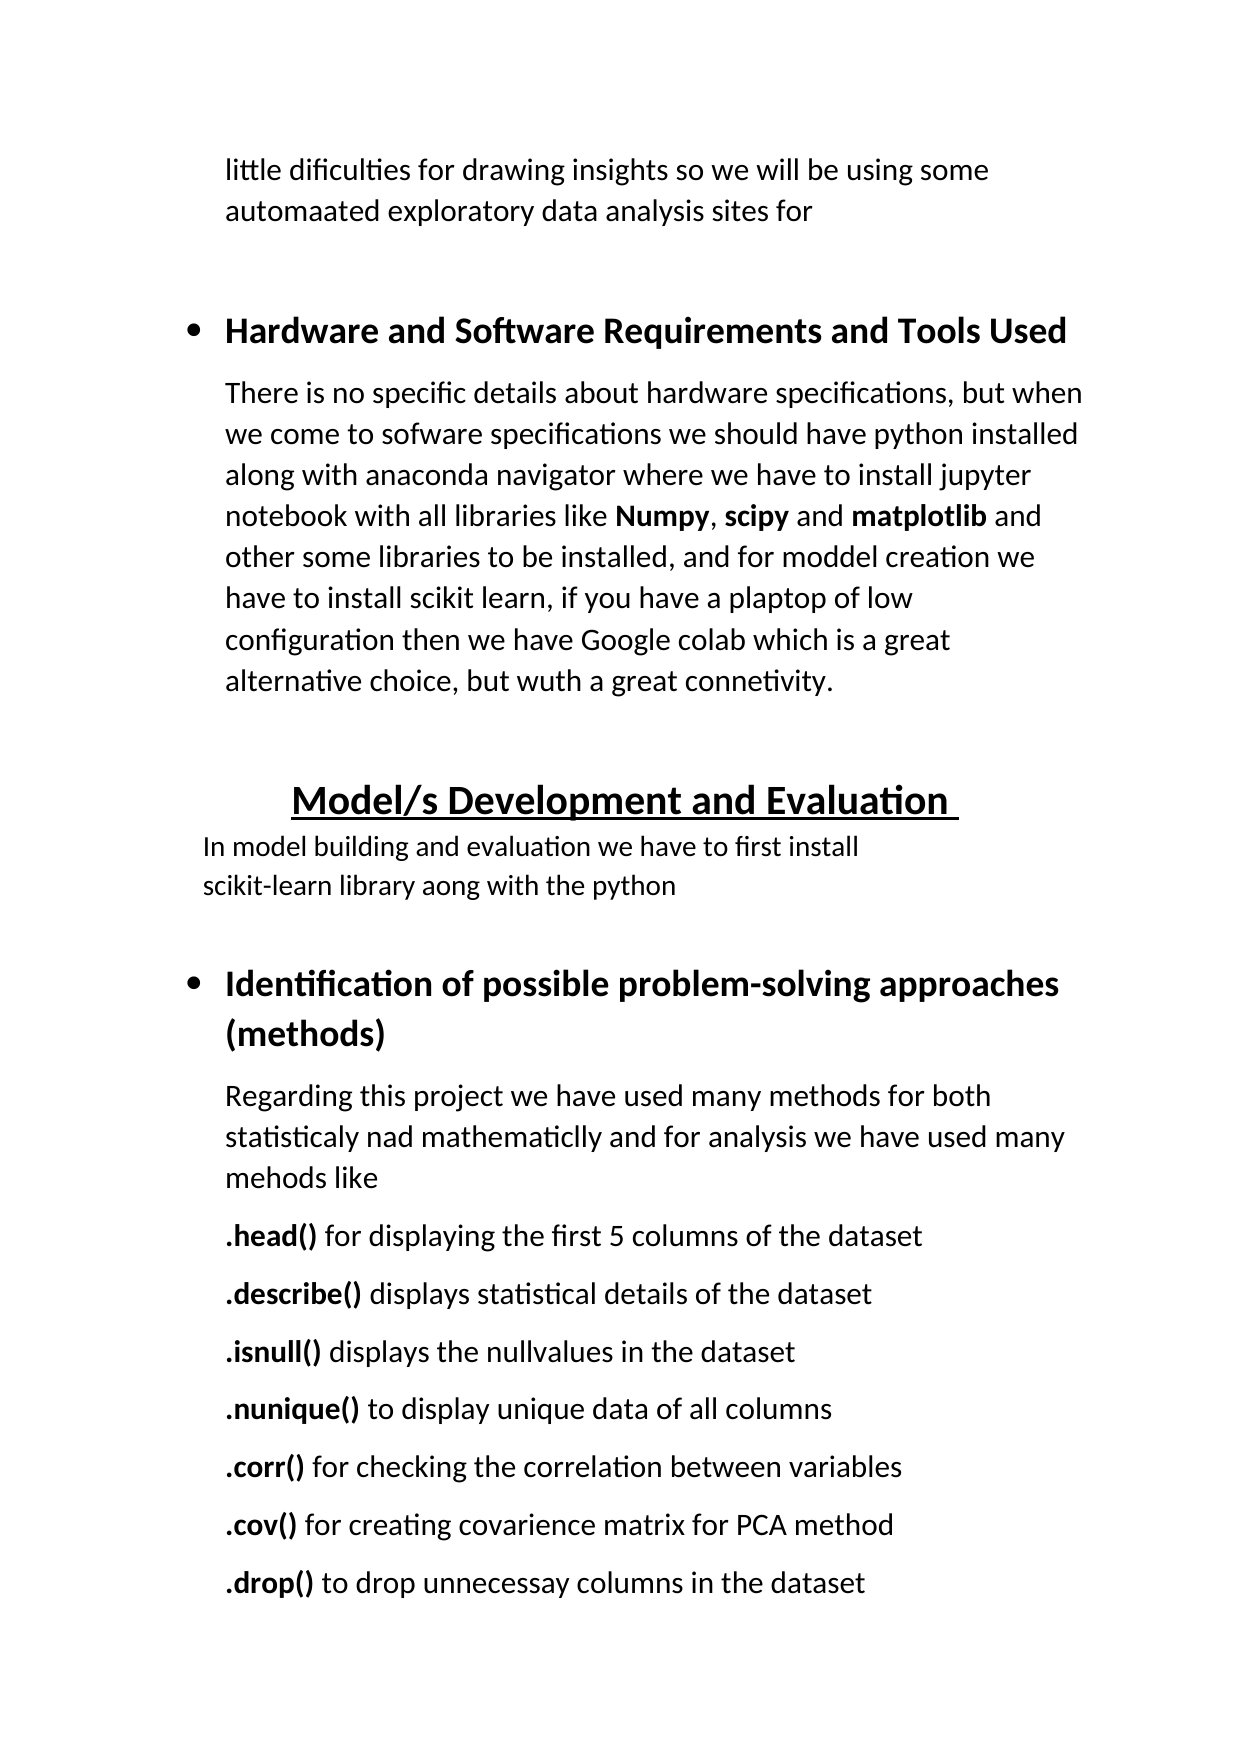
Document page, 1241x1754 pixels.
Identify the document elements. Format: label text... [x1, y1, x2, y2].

text .corr() for checking the correlation between variables [225, 1447, 1090, 1485]
text .cov() for creating covarience matrix for PCA method [225, 1505, 1090, 1543]
list Model/s Development and Evaluation [150, 774, 1090, 824]
list scikit-learn library aong with the python [150, 867, 1090, 903]
list In model building and evaluation we have to first install [150, 828, 1090, 864]
list Hardware and Software Requirements and Tools Used [187, 307, 1090, 353]
text There is no specific details about hardware specifications, but when we come to sofware specifications we should have python installed along with anaconda navigator where we have to install jupyter notebook with all libraries like Numpy, scipy and matplotlib and other some libraries to be installed, and for moddel creation we have to install scikit learn, if you have a plaptop of low configuration then we have Google colab which is a great alternative choice, but wuth a great connetivity. [225, 373, 1090, 699]
text Regarding this project we have used many methods for both statisticaly nad mathematiclly and for analysis we have used many mehods like [225, 1076, 1090, 1196]
list Identification of possible problem-solving approaches (methods) [187, 960, 1090, 1056]
list little dificulties for drawing insights so we will be using some automaated exploratory data analysis sites for [187, 150, 1090, 229]
text .isnull() displays the nullvalues in the dataset [225, 1332, 1090, 1370]
text .drop() to drop unnecessay columns in the dataset [225, 1563, 1090, 1601]
text .nunique() to display unique data of all columns [225, 1389, 1090, 1428]
text .head() for displaying the first 5 columns of the dataset [225, 1216, 1090, 1254]
text .describe() displays statistical details of the dataset [225, 1274, 1090, 1312]
